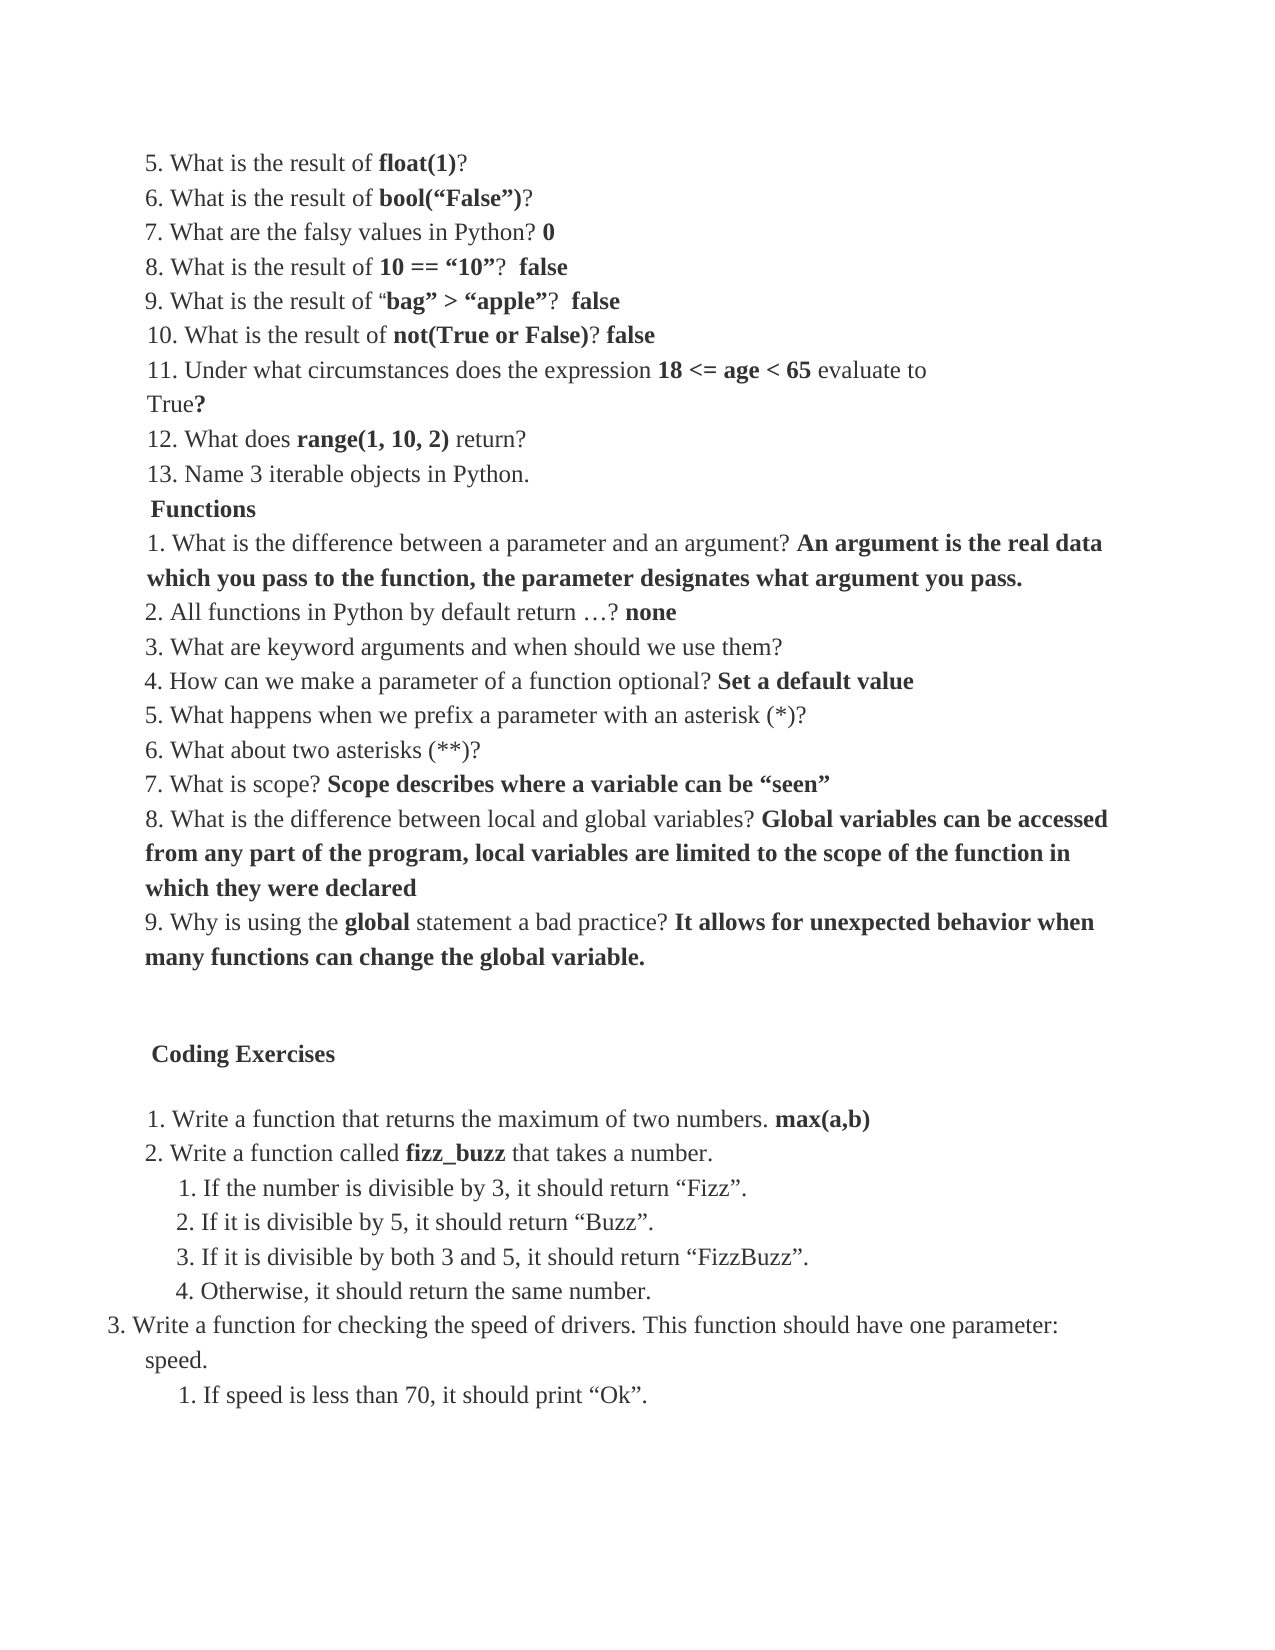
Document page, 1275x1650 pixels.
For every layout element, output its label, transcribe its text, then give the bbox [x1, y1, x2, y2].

text 4. Otherwise, it should return the same number. [175, 1276, 1124, 1305]
text 1. Write a function that returns the maximum of two numbers. max(a,b) [147, 1104, 1124, 1132]
text 4. How can we make a parameter of a function optional? Set a default value [144, 666, 1124, 695]
text 5. What happens when we prefix a parameter with an asterisk (*)? [144, 701, 1124, 729]
text Functions [150, 494, 1124, 522]
text 11. Under what circumstances does the expression 18 <= age < 65 evaluate to True? [147, 355, 990, 418]
text 6. What is the result of bool(“False”)? [145, 183, 1124, 211]
text 1. If speed is less than 70, it should print “Ok”. [178, 1380, 1124, 1409]
text 2. If it is divisible by 5, it should return “Buzz”. [176, 1207, 1124, 1236]
text 6. What about two asterisks (**)? [145, 735, 1124, 764]
text 9. Why is using the global statement a bad practice? It allows for unexpected behavior when many functions can change the global variable. [144, 907, 1124, 971]
text Coding Exercises [151, 1039, 1124, 1068]
text 2. All functions in Python by default return …? none [144, 597, 1124, 626]
text 1. If the number is divisible by 3, it should return “Fizz”. [178, 1173, 1124, 1201]
text 2. Write a function called fizz_buzz that takes a number. [144, 1138, 1124, 1167]
text 1. What is the difference between a parameter and an argument? An argument is the real data which you pass to the function, the parameter designates what argument you pass. [147, 528, 1124, 591]
text 8. What is the difference between local and global variables? Global variables can be accessed from any part of the program, local variables are limited to the scope of the function in which they were declared [145, 804, 1124, 902]
text 7. What are the falsy values in Python? 0 [144, 217, 1124, 246]
text 13. Name 3 iterable objects in Python. [147, 459, 1124, 488]
text 5. What is the result of float(1)? [144, 148, 1124, 177]
text 3. Write a function for checking the speed of drivers. This function should have one parameter: speed. [107, 1311, 1114, 1374]
text 9. What is the result of “bag” > “apple”? false [144, 286, 1124, 315]
text 10. What is the result of not(True or False)? false [147, 321, 1124, 349]
text 12. What does range(1, 10, 2) return? [147, 424, 990, 453]
text 3. What are keyword arguments and when should we use them? [145, 632, 1124, 660]
text 8. What is the result of 10 == “10”? false [145, 252, 1124, 280]
text 7. What is scope? Scope describes where a variable can be “seen” [144, 769, 1124, 798]
text 3. If it is divisible by both 3 and 5, it should return “FizzBuzz”. [176, 1242, 1124, 1270]
